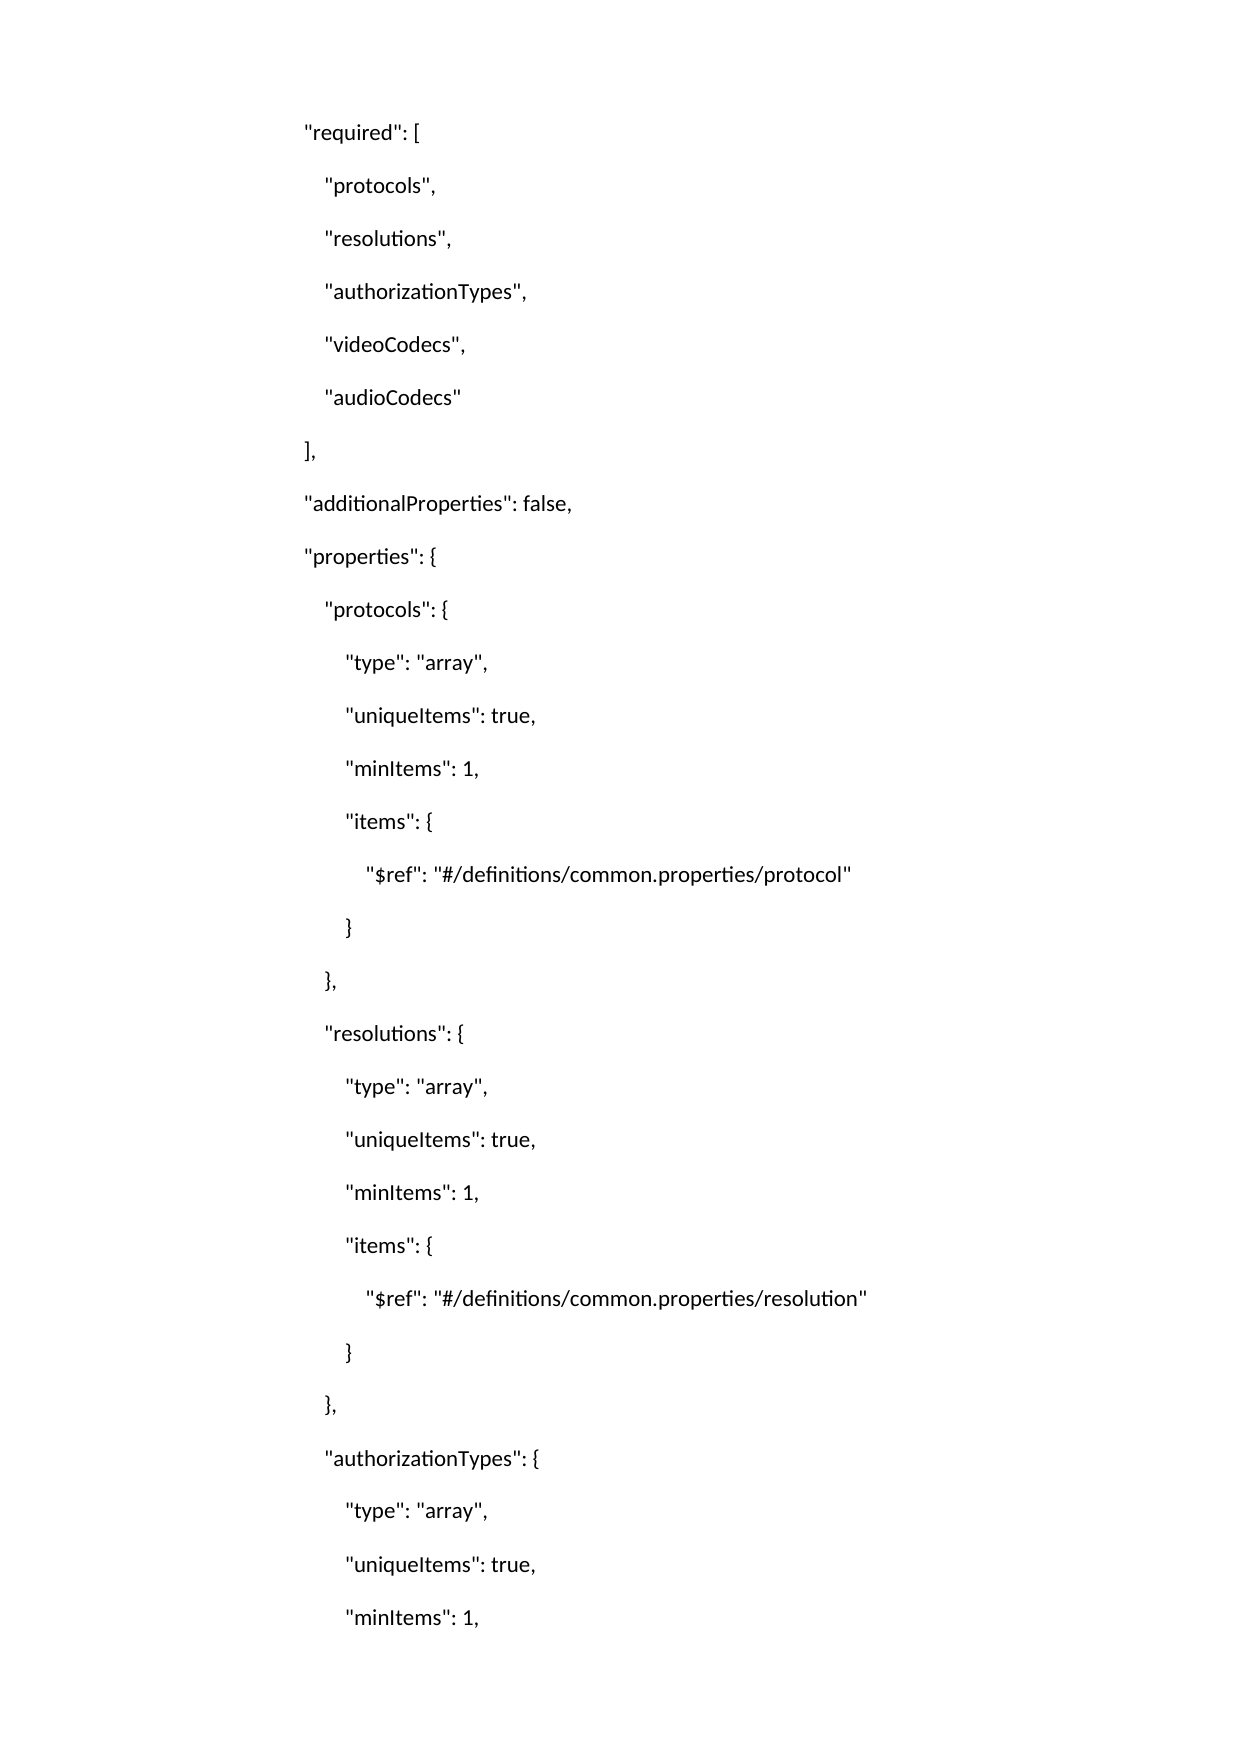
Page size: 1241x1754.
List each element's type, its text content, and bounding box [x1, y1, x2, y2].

text }, [118, 1391, 1122, 1419]
text "type": "array", [118, 1072, 1122, 1101]
text } [118, 1338, 1122, 1366]
text ], [118, 436, 1122, 464]
text "items": { [118, 1232, 1122, 1259]
text "audioCodecs" [118, 383, 1122, 411]
text "properties": { [118, 542, 1122, 570]
text "protocols", [118, 171, 1122, 199]
text "additionalProperties": false, [118, 489, 1122, 517]
text "$ref": "#/definitions/common.properties/resolution" [118, 1284, 1122, 1313]
text "minItems": 1, [118, 754, 1122, 782]
text "uniqueItems": true, [118, 1126, 1122, 1153]
text "resolutions": { [118, 1019, 1122, 1047]
text "type": "array", [118, 1497, 1122, 1525]
text "minItems": 1, [118, 1178, 1122, 1207]
text "authorizationTypes", [118, 277, 1122, 305]
text "type": "array", [118, 648, 1122, 676]
text "items": { [118, 807, 1122, 835]
text "uniqueItems": true, [118, 701, 1122, 729]
text "minItems": 1, [118, 1603, 1122, 1631]
text "required": [ [118, 118, 1122, 146]
text "uniqueItems": true, [118, 1550, 1122, 1578]
text }, [118, 966, 1122, 994]
text "resolutions", [118, 224, 1122, 252]
text } [118, 913, 1122, 941]
text "authorizationTypes": { [118, 1444, 1122, 1472]
text "protocols": { [118, 595, 1122, 623]
text "videoCodecs", [118, 330, 1122, 358]
text "$ref": "#/definitions/common.properties/protocol" [118, 860, 1122, 888]
